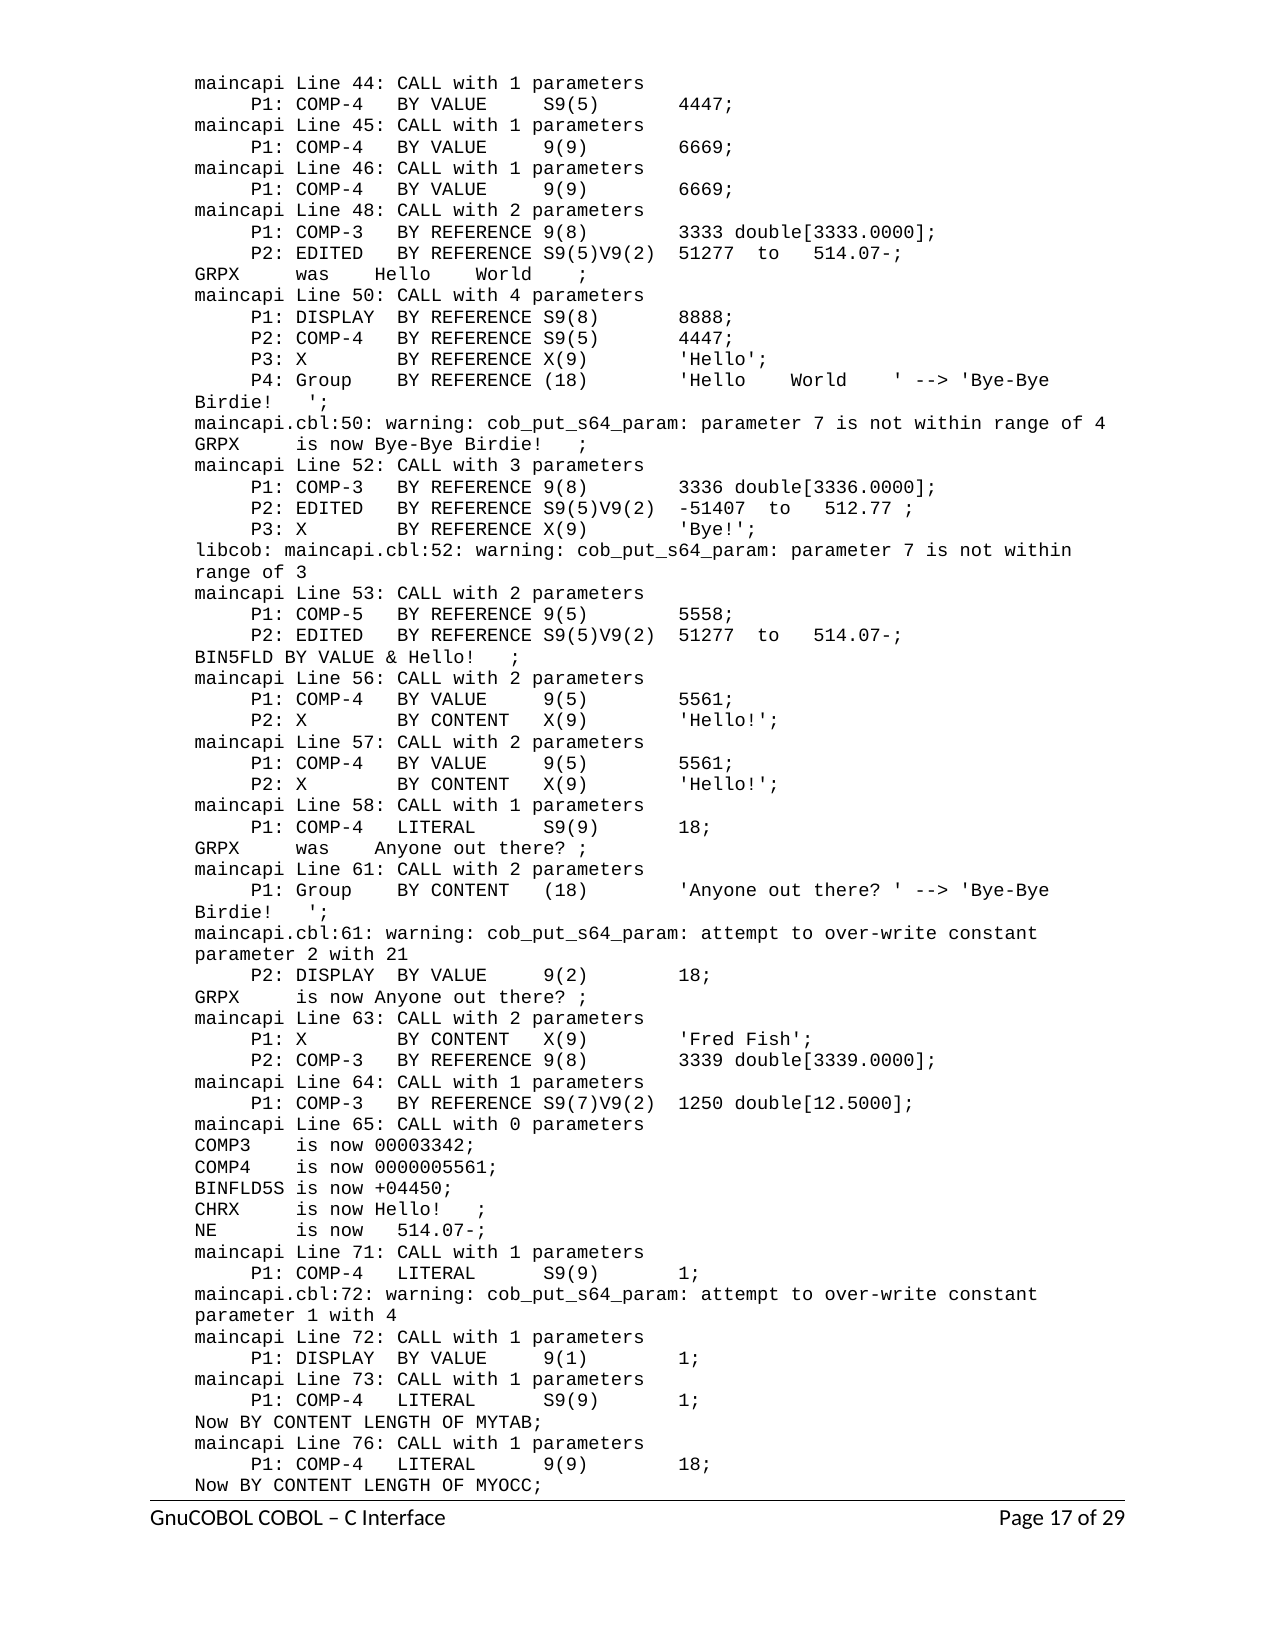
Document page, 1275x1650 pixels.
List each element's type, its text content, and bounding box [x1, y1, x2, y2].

text maincapi Line 71: CALL with 1 parameters [194, 1242, 1125, 1264]
text maincapi Line 61: CALL with 2 parameters [194, 860, 1125, 881]
text maincapi Line 53: CALL with 2 parameters [194, 584, 1125, 605]
text Now BY CONTENT LENGTH OF MYTAB; [194, 1412, 1125, 1434]
text BINFLD5S is now +04450; [194, 1179, 1125, 1200]
text P2: EDITED BY REFERENCE S9(5)V9(2) 51277 to 514.07-; [194, 244, 1125, 265]
text P1: COMP-4 BY VALUE 9(9) 6669; [194, 137, 1125, 159]
text P1: COMP-4 BY VALUE 9(5) 5561; [194, 690, 1125, 711]
text P1: COMP-3 BY REFERENCE 9(8) 3333 double[3333.0000]; [194, 222, 1125, 244]
text maincapi Line 48: CALL with 2 parameters [194, 201, 1125, 222]
text P1: COMP-5 BY REFERENCE 9(5) 5558; [194, 605, 1125, 626]
text P1: DISPLAY BY VALUE 9(1) 1; [194, 1349, 1125, 1370]
text P1: COMP-3 BY REFERENCE 9(8) 3336 double[3336.0000]; [194, 477, 1125, 499]
text maincapi Line 44: CALL with 1 parameters [194, 74, 1125, 95]
text P2: DISPLAY BY VALUE 9(2) 18; [194, 966, 1125, 987]
text maincapi Line 72: CALL with 1 parameters [194, 1327, 1125, 1349]
text P2: COMP-3 BY REFERENCE 9(8) 3339 double[3339.0000]; [194, 1051, 1125, 1072]
text libcob: maincapi.cbl:52: warning: cob_put_s64_param: parameter 7 is not within range of 3 [194, 541, 1125, 584]
text maincapi Line 65: CALL with 0 parameters [194, 1115, 1125, 1136]
text P2: X BY CONTENT X(9) 'Hello!'; [194, 711, 1125, 732]
text P1: COMP-4 LITERAL S9(9) 1; [194, 1264, 1125, 1285]
text maincapi.cbl:72: warning: cob_put_s64_param: attempt to over-write constant parameter 1 with 4 [194, 1285, 1125, 1327]
text GRPX was Anyone out there? ; [194, 839, 1125, 860]
text GRPX is now Anyone out there? ; [194, 987, 1125, 1009]
text P1: COMP-3 BY REFERENCE S9(7)V9(2) 1250 double[12.5000]; [194, 1094, 1125, 1115]
text P1: COMP-4 LITERAL S9(9) 18; [194, 817, 1125, 839]
text maincapi Line 52: CALL with 3 parameters [194, 456, 1125, 477]
text P1: DISPLAY BY REFERENCE S9(8) 8888; [194, 307, 1125, 329]
text maincapi Line 73: CALL with 1 parameters [194, 1370, 1125, 1391]
text maincapi Line 56: CALL with 2 parameters [194, 669, 1125, 690]
text P4: Group BY REFERENCE (18) 'Hello World ' --> 'Bye-Bye Birdie! '; [194, 371, 1125, 414]
text maincapi.cbl:61: warning: cob_put_s64_param: attempt to over-write constant parameter 2 with 21 [194, 924, 1125, 966]
text maincapi Line 58: CALL with 1 parameters [194, 796, 1125, 817]
text maincapi Line 50: CALL with 4 parameters [194, 286, 1125, 307]
text COMP4 is now 0000005561; [194, 1157, 1125, 1179]
text GRPX was Hello World ; [194, 265, 1125, 286]
text P1: COMP-4 LITERAL 9(9) 18; [194, 1455, 1125, 1476]
text P2: X BY CONTENT X(9) 'Hello!'; [194, 775, 1125, 796]
text maincapi Line 63: CALL with 2 parameters [194, 1009, 1125, 1030]
text P2: COMP-4 BY REFERENCE S9(5) 4447; [194, 329, 1125, 350]
text Now BY CONTENT LENGTH OF MYOCC; [194, 1476, 1125, 1497]
text GRPX is now Bye-Bye Birdie! ; [194, 435, 1125, 456]
text P3: X BY REFERENCE X(9) 'Hello'; [194, 350, 1125, 371]
text maincapi Line 57: CALL with 2 parameters [194, 732, 1125, 754]
text maincapi Line 64: CALL with 1 parameters [194, 1072, 1125, 1094]
text P1: COMP-4 BY VALUE S9(5) 4447; [194, 95, 1125, 116]
text maincapi Line 76: CALL with 1 parameters [194, 1434, 1125, 1455]
text COMP3 is now 00003342; [194, 1136, 1125, 1157]
text maincapi Line 45: CALL with 1 parameters [194, 116, 1125, 137]
text P1: COMP-4 BY VALUE 9(9) 6669; [194, 180, 1125, 201]
text P2: EDITED BY REFERENCE S9(5)V9(2) -51407 to 512.77 ; [194, 499, 1125, 520]
text P1: COMP-4 BY VALUE 9(5) 5561; [194, 754, 1125, 775]
text maincapi Line 46: CALL with 1 parameters [194, 159, 1125, 180]
text P1: COMP-4 LITERAL S9(9) 1; [194, 1391, 1125, 1412]
text maincapi.cbl:50: warning: cob_put_s64_param: parameter 7 is not within range of 4 [194, 414, 1125, 435]
text P1: Group BY CONTENT (18) 'Anyone out there? ' --> 'Bye-Bye Birdie! '; [194, 881, 1125, 924]
text CHRX is now Hello! ; [194, 1200, 1125, 1221]
text P1: X BY CONTENT X(9) 'Fred Fish'; [194, 1030, 1125, 1051]
text BIN5FLD BY VALUE & Hello! ; [194, 647, 1125, 669]
text P3: X BY REFERENCE X(9) 'Bye!'; [194, 520, 1125, 541]
text P2: EDITED BY REFERENCE S9(5)V9(2) 51277 to 514.07-; [194, 626, 1125, 647]
text NE is now 514.07-; [194, 1221, 1125, 1242]
